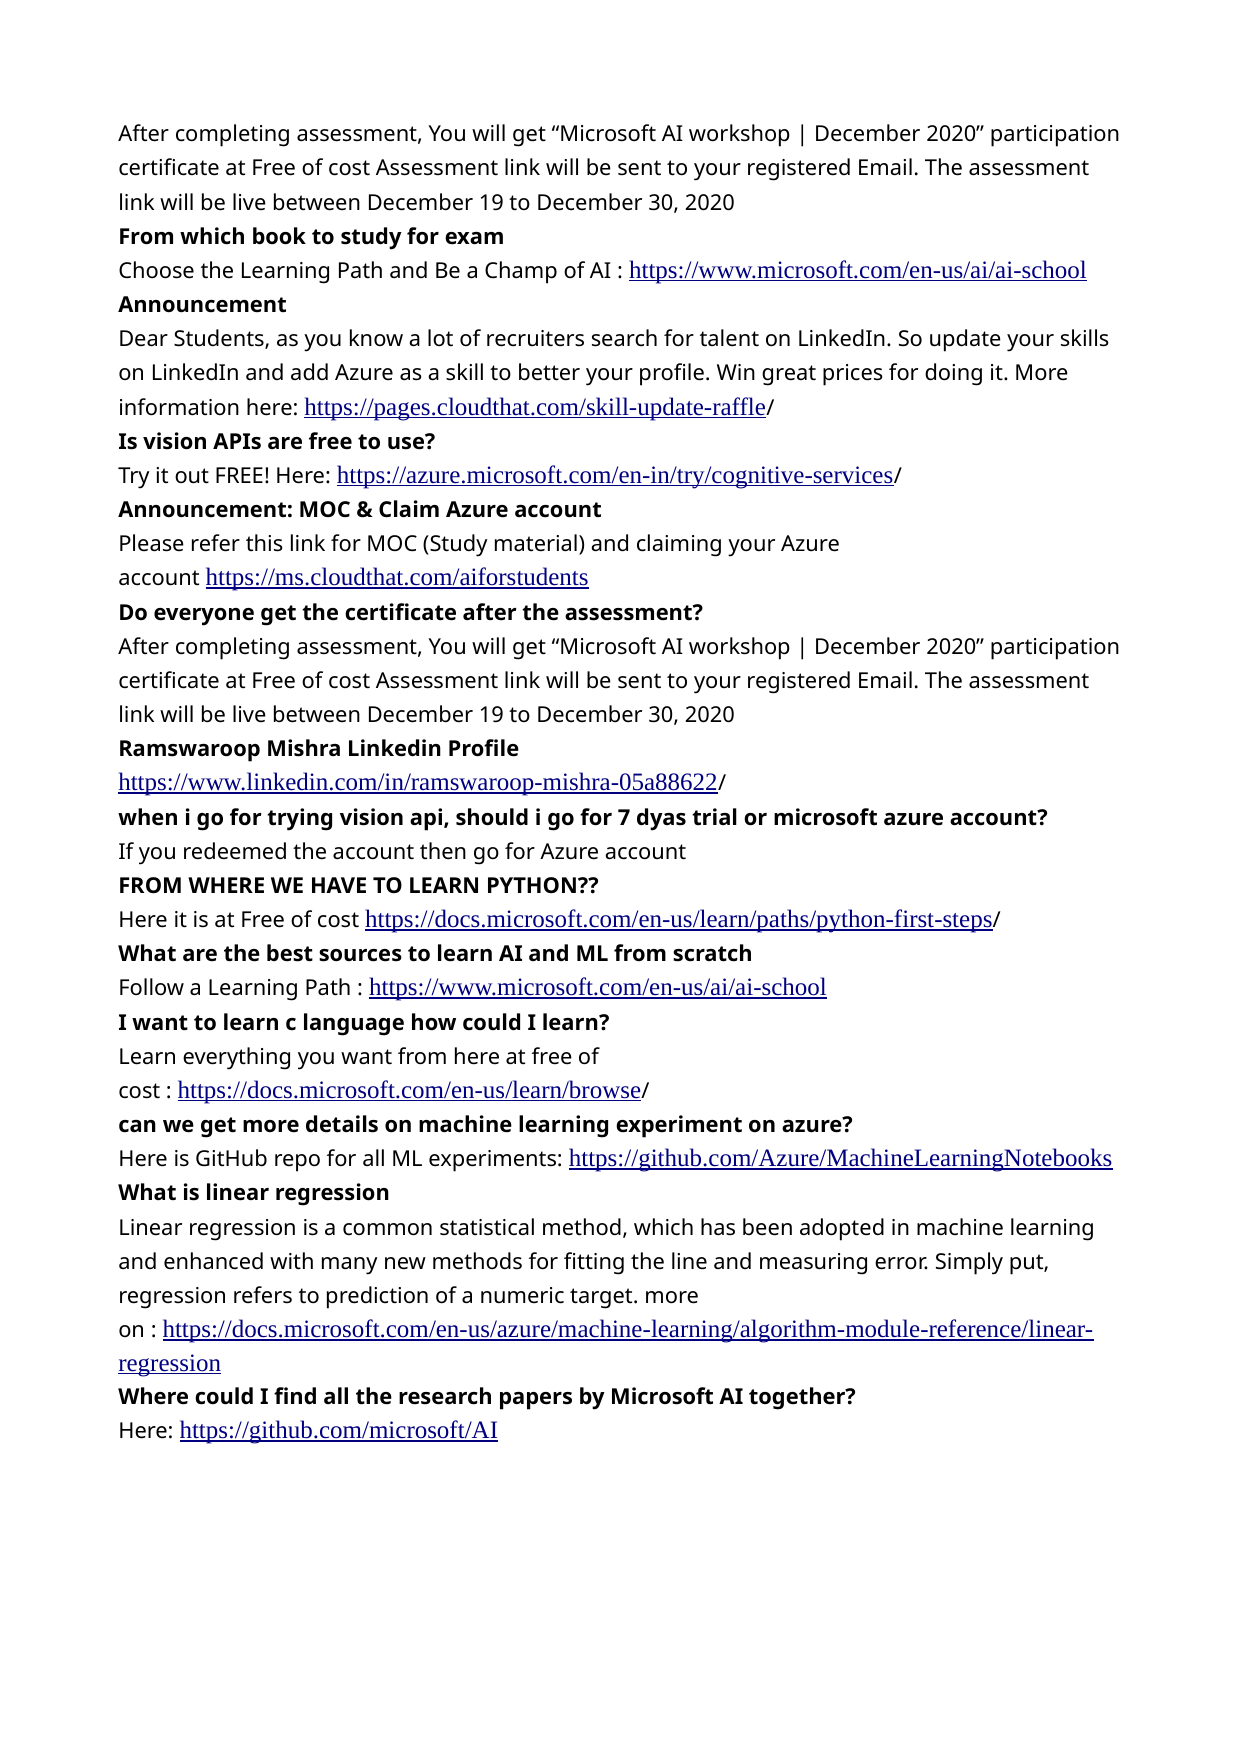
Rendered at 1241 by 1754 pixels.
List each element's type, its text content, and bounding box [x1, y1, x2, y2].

text Is vision APIs are free to use? [118, 426, 1122, 455]
text Follow a Learning Path : https://www.microsoft.com/en-us/ai/ai-school [118, 972, 1122, 1002]
text Ramswaroop Mishra Linkedin Profile [118, 733, 1122, 763]
text when i go for trying vision api, should i go for 7 dyas trial or microsoft azure account? [118, 801, 1122, 831]
text Where could I find all the research papers by Microsoft AI together? [118, 1381, 1122, 1411]
text Dear Students, as you know a lot of recruiters search for talent on LinkedIn. So update your skills on LinkedIn and add Azure as a skill to better your profile. Win great prices for doing it. More information here: https://pages.cloudthat.com/skill-update-raffle/ [118, 323, 1122, 421]
text What are the best sources to learn AI and ML from scratch [118, 938, 1122, 968]
text After completing assessment, You will get “Microsoft AI workshop | December 2020” participation certificate at Free of cost Assessment link will be sent to your registered Email. The assessment link will be live between December 19 to December 30, 2020 [118, 118, 1122, 216]
text Choose the Learning Path and Be a Champ of AI : https://www.microsoft.com/en-us/ai/ai-school [118, 255, 1122, 284]
text I want to learn c language how could I learn? [118, 1006, 1122, 1036]
text Linear regression is a common statistical method, which has been adopted in machine learning and enhanced with many new methods for fitting the line and measuring error. Simply put, regression refers to prediction of a numeric target. more on : https://docs.microsoft.com/en-us/azure/machine-learning/algorithm-module-reference/linear-regression [118, 1211, 1122, 1377]
text FROM WHERE WE HAVE TO LEARN PYTHON?? [118, 870, 1122, 899]
text can we get more details on machine learning experiment on azure? [118, 1109, 1122, 1139]
text Here: https://github.com/microsoft/AI [118, 1415, 1122, 1445]
text https://www.linkedin.com/in/ramswaroop-mishra-05a88622/ [118, 767, 1122, 797]
text If you redeemed the account then go for Azure account [118, 836, 1122, 865]
text Here is GitHub repo for all ML experiments: https://github.com/Azure/MachineLearningNotebooks [118, 1143, 1122, 1173]
text From which book to study for exam [118, 221, 1122, 250]
text Announcement [118, 289, 1122, 319]
text Please refer this link for MOC (Study material) and claiming your Azure account https://ms.cloudthat.com/aiforstudents [118, 528, 1122, 592]
text Here it is at Free of cost https://docs.microsoft.com/en-us/learn/paths/python-first-steps/ [118, 904, 1122, 934]
text Announcement: MOC & Claim Azure account [118, 494, 1122, 524]
text Try it out FREE! Here: https://azure.microsoft.com/en-in/try/cognitive-services/ [118, 460, 1122, 489]
text Learn everything you want from here at free of cost : https://docs.microsoft.com/en-us/learn/browse/ [118, 1041, 1122, 1104]
text Do everyone get the certificate after the assessment? [118, 596, 1122, 626]
text After completing assessment, You will get “Microsoft AI workshop | December 2020” participation certificate at Free of cost Assessment link will be sent to your registered Email. The assessment link will be live between December 19 to December 30, 2020 [118, 631, 1122, 729]
text What is linear regression [118, 1177, 1122, 1207]
